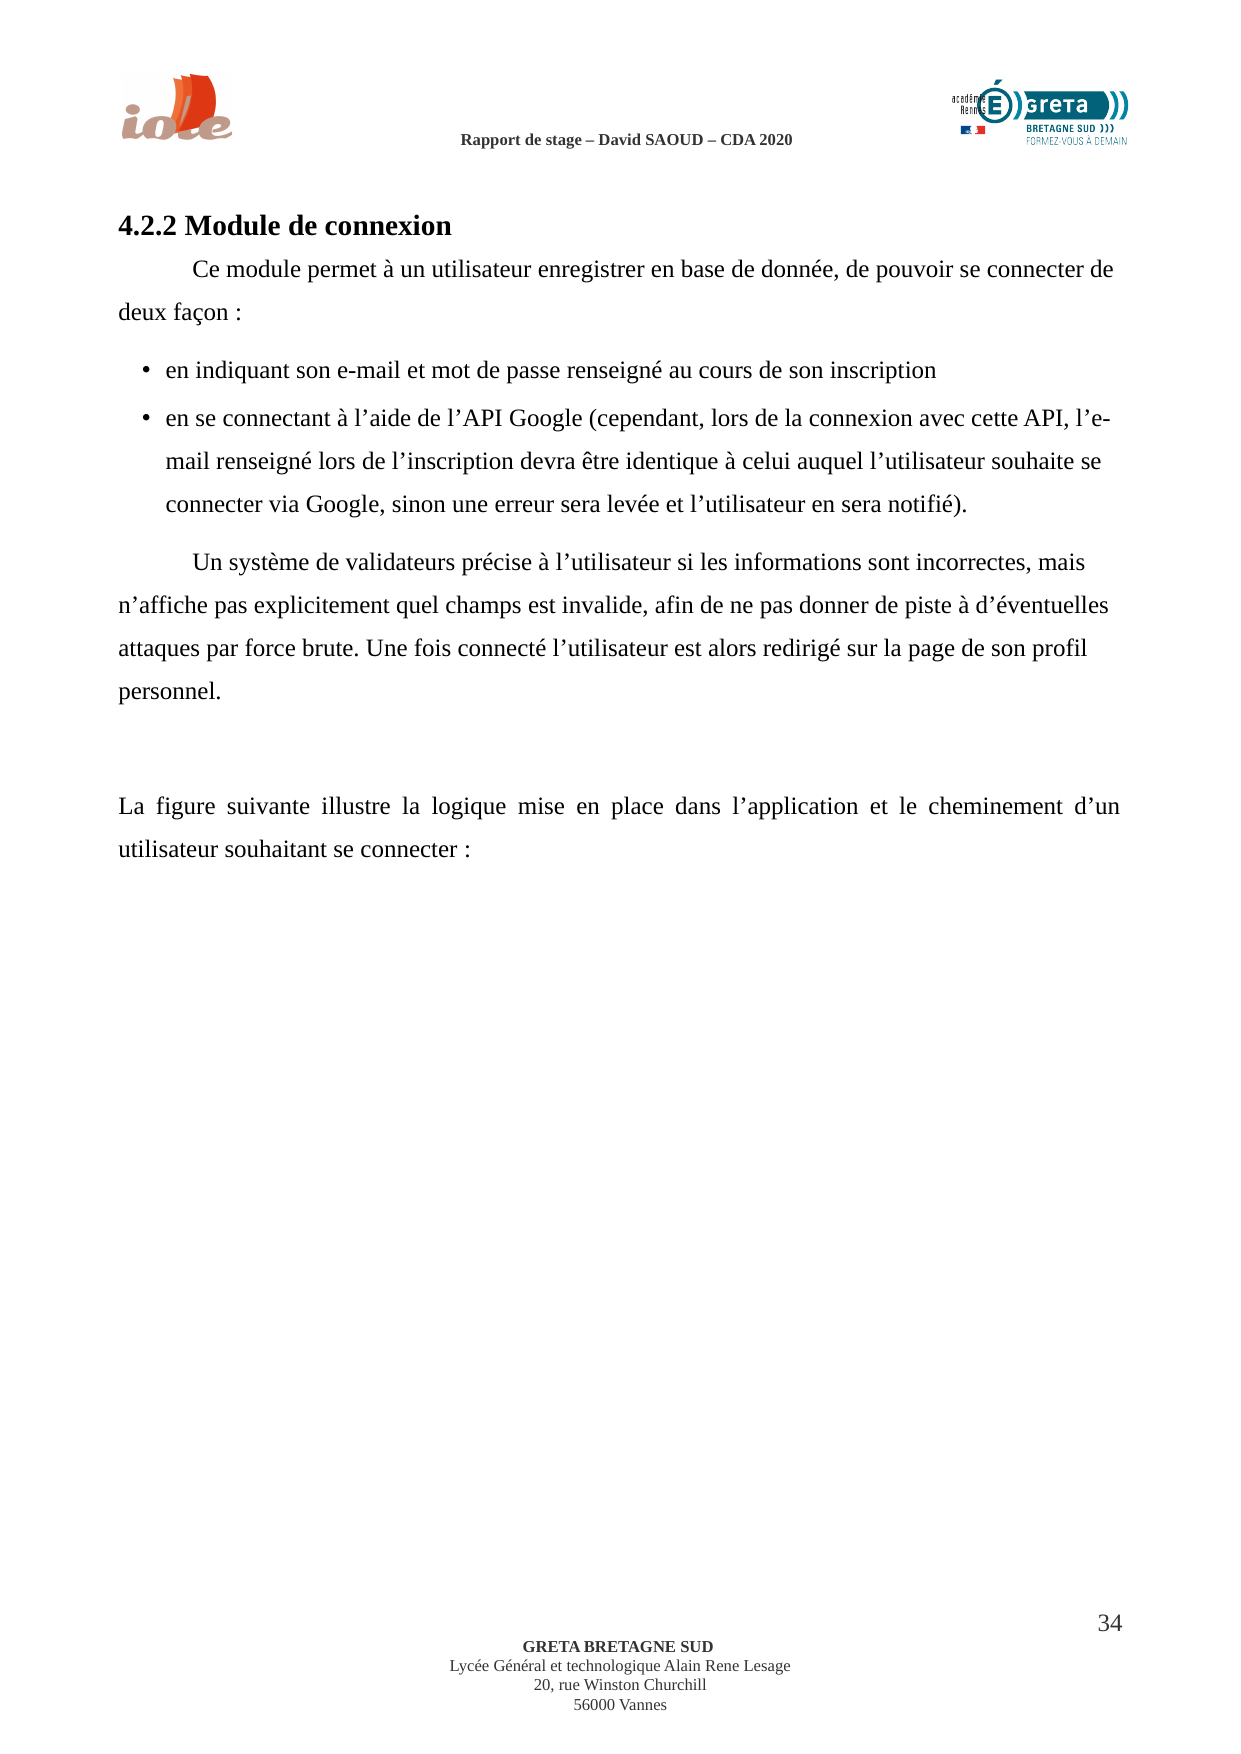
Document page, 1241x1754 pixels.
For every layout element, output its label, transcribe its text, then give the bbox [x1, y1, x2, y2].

text Ce module permet à un utilisateur enregistrer en base de donnée, de pouvoir se connecter de deux façon : [118, 254, 1122, 326]
text La figure suivante illustre la logique mise en place dans l’application et le cheminement d’un utilisateur souhaitant se connecter : [118, 791, 1122, 863]
list en indiquant son e-mail et mot de passe renseigné au cours de son inscription [142, 355, 1122, 384]
list en se connectant à l’aide de l’API Google (cependant, lors de la connexion avec cette API, l’e-mail renseigné lors de l’inscription devra être identique à celui auquel l’utilisateur souhaite se connecter via Google, sinon une erreur sera levée et l’utilisateur en sera notifié). [142, 403, 1122, 518]
picture [950, 76, 1131, 147]
picture [121, 74, 233, 140]
text Un système de validateurs précise à l’utilisateur si les informations sont incorrectes, mais n’affiche pas explicitement quel champs est invalide, afin de ne pas donner de piste à d’éventuelles attaques par force brute. Une fois connecté l’utilisateur est alors redirigé sur la page de son profil personnel. [118, 547, 1122, 705]
subtitle 4.2.2 Module de connexion [118, 208, 1122, 242]
